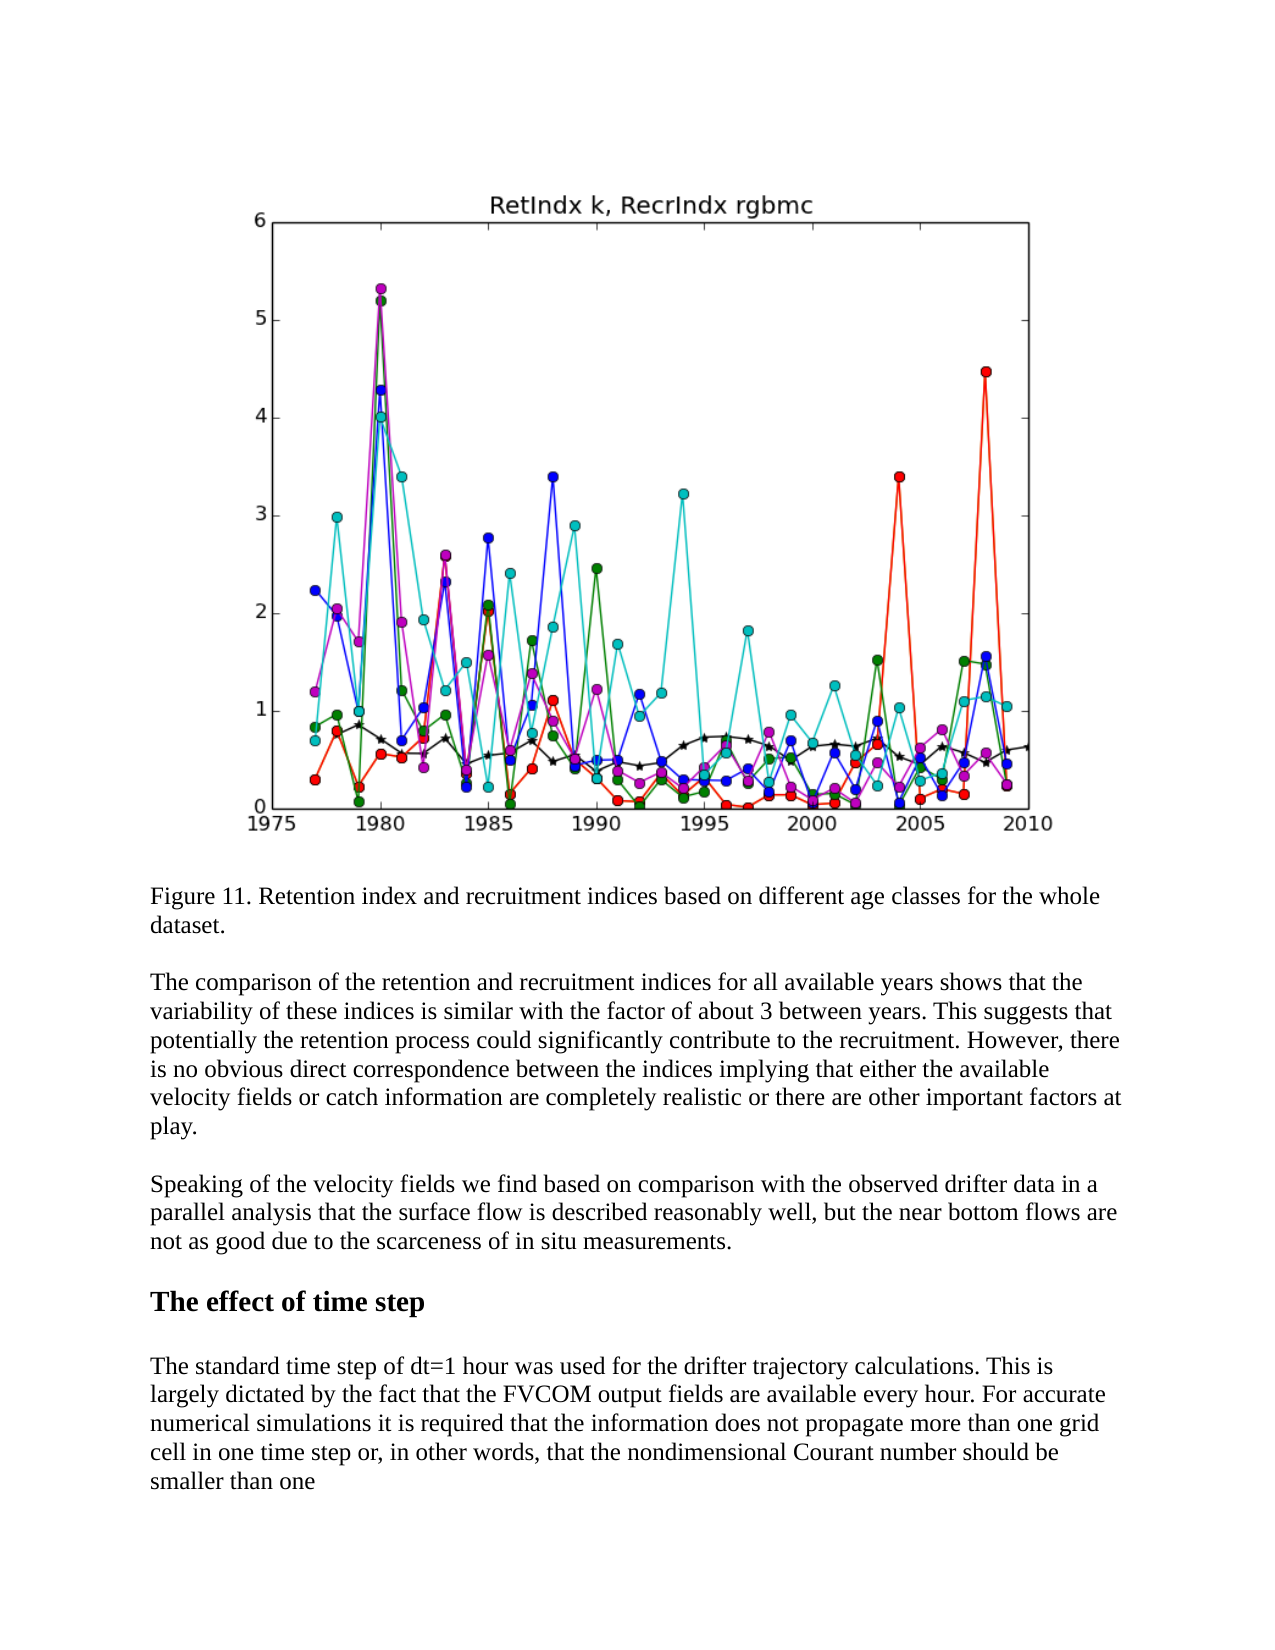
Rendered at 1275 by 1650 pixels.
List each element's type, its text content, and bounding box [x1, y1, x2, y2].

text Speaking of the velocity fields we find based on comparison with the observed drifter data in a parallel analysis that the surface flow is described reasonably well, but the near bottom flows are not as good due to the scarceness of in situ measurements. [150, 1169, 1125, 1255]
text The effect of time step [150, 1284, 1125, 1317]
text The standard time step of dt=1 hour was used for the drifter trajectory calculations. This is largely dictated by the fact that the FVCOM output fields are available every hour. For accurate numerical simulations it is required that the information does not propagate more than one grid cell in one time step or, in other words, that the nondimensional Courant number should be smaller than one [150, 1351, 1125, 1494]
picture [150, 150, 1125, 882]
text Figure 11. Retention index and recruitment indices based on different age classes for the whole dataset. [150, 882, 1125, 939]
text The comparison of the retention and recruitment indices for all available years shows that the variability of these indices is similar with the factor of about 3 between years. This suggests that potentially the retention process could significantly contribute to the recruitment. However, there is no obvious direct correspondence between the indices implying that either the available velocity fields or catch information are completely realistic or there are other important factors at play. [150, 967, 1125, 1140]
